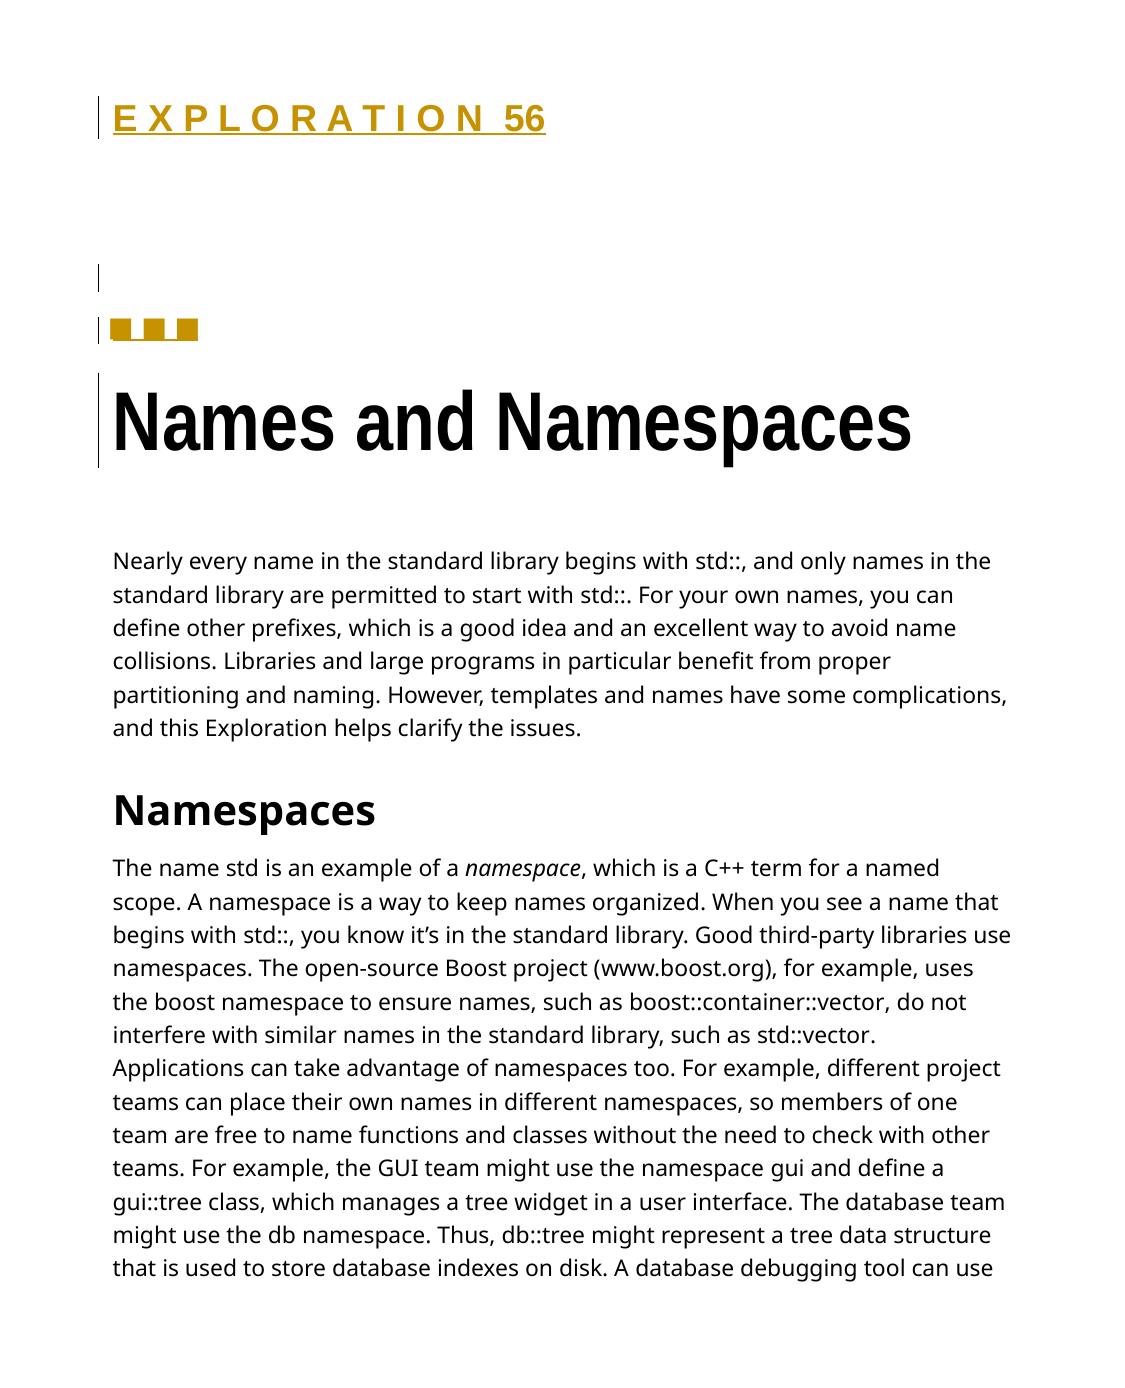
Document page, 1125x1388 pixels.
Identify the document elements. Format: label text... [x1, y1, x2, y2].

text Nearly every name in the standard library begins with std::, and only names in the standard library are permitted to start with std::. For your own names, you can define other prefixes, which is a good idea and an excellent way to avoid name collisions. Libraries and large programs in particular benefit from proper partitioning and naming. However, templates and names have some complications, and this Exploration helps clarify the issues. [112, 543, 1012, 743]
text E X P L O R A T I O N 56 [112, 96, 1012, 139]
title Names and Namespaces [112, 373, 1012, 468]
text  [112, 317, 1012, 344]
subtitle Namespaces [112, 781, 1012, 837]
text The name std is an example of a namespace, which is a C++ term for a named scope. A namespace is a way to keep names organized. When you see a name that begins with std::, you know it’s in the standard library. Good third-party libraries use namespaces. The open-source Boost project (www.boost.org), for example, uses the boost namespace to ensure names, such as boost::container::vector, do not interfere with similar names in the standard library, such as std::vector. Applications can take advantage of namespaces too. For example, different project teams can place their own names in different namespaces, so members of one team are free to name functions and classes without the need to check with other teams. For example, the GUI team might use the namespace gui and define a gui::tree class, which manages a tree widget in a user interface. The database team might use the db namespace. Thus, db::tree might represent a tree data structure that is used to store database indexes on disk. A database debugging tool can use [112, 850, 1012, 1283]
